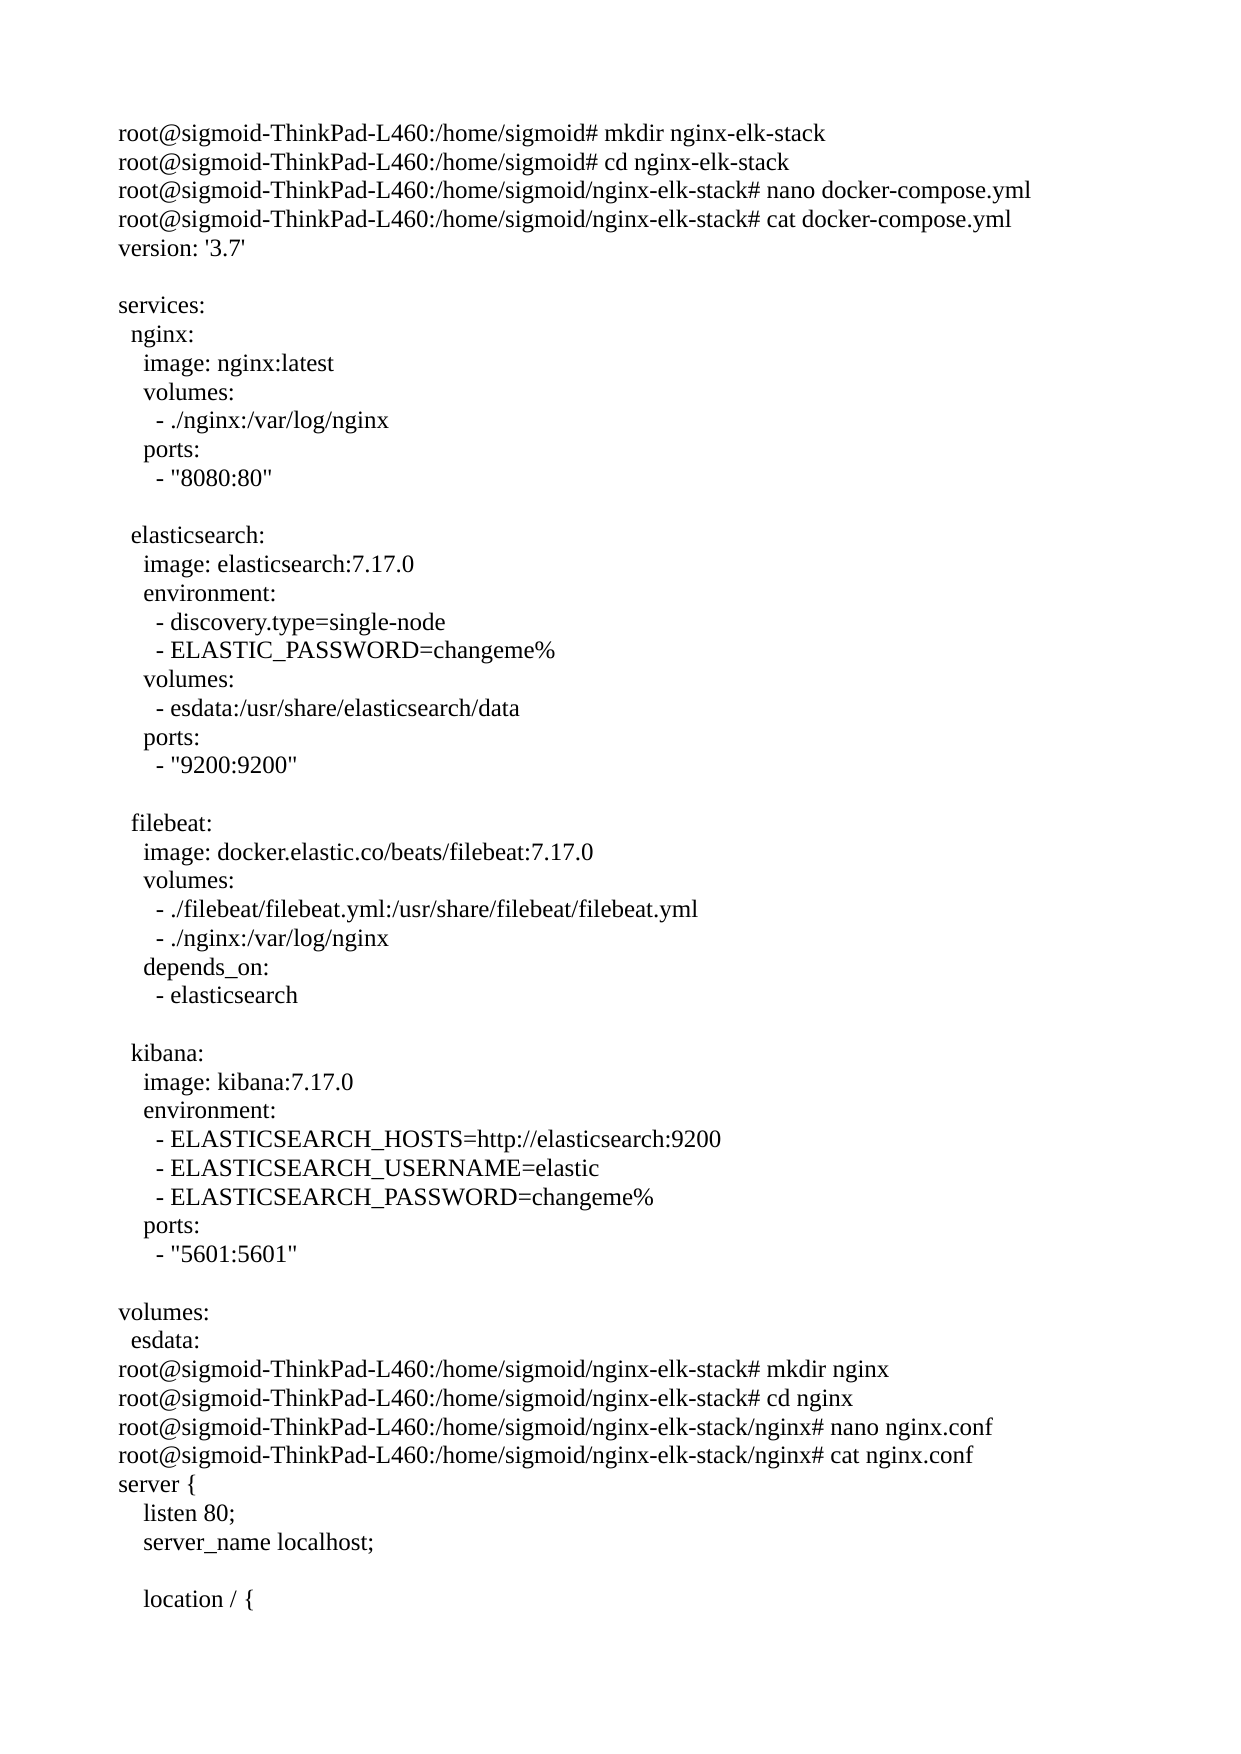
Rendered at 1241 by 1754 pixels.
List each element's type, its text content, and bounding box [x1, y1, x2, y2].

text - ELASTIC_PASSWORD=changeme% [118, 636, 1122, 664]
text - "8080:80" [118, 463, 1122, 492]
text root@sigmoid-ThinkPad-L460:/home/sigmoid/nginx-elk-stack# cat docker-compose.yml [118, 204, 1122, 233]
text image: docker.elastic.co/beats/filebeat:7.17.0 [118, 837, 1122, 866]
text root@sigmoid-ThinkPad-L460:/home/sigmoid/nginx-elk-stack/nginx# cat nginx.conf [118, 1441, 1122, 1469]
text nginx: [118, 319, 1122, 348]
text - ./filebeat/filebeat.yml:/usr/share/filebeat/filebeat.yml [118, 894, 1122, 923]
text volumes: [118, 377, 1122, 406]
text - ELASTICSEARCH_USERNAME=elastic [118, 1153, 1122, 1182]
text depends_on: [118, 952, 1122, 981]
text root@sigmoid-ThinkPad-L460:/home/sigmoid/nginx-elk-stack# cd nginx [118, 1383, 1122, 1412]
text version: '3.7' [118, 233, 1122, 262]
text - "5601:5601" [118, 1239, 1122, 1268]
text - "9200:9200" [118, 751, 1122, 779]
text root@sigmoid-ThinkPad-L460:/home/sigmoid/nginx-elk-stack# nano docker-compose.yml [118, 176, 1122, 204]
text filebeat: [118, 808, 1122, 837]
text - ./nginx:/var/log/nginx [118, 923, 1122, 952]
text volumes: [118, 1297, 1122, 1326]
text image: elasticsearch:7.17.0 [118, 549, 1122, 578]
text root@sigmoid-ThinkPad-L460:/home/sigmoid# cd nginx-elk-stack [118, 147, 1122, 176]
text volumes: [118, 664, 1122, 693]
text server { [118, 1469, 1122, 1498]
text esdata: [118, 1326, 1122, 1354]
text - ELASTICSEARCH_PASSWORD=changeme% [118, 1182, 1122, 1211]
text listen 80; [118, 1498, 1122, 1527]
text image: kibana:7.17.0 [118, 1067, 1122, 1096]
text root@sigmoid-ThinkPad-L460:/home/sigmoid/nginx-elk-stack/nginx# nano nginx.conf [118, 1412, 1122, 1441]
text ports: [118, 722, 1122, 751]
text root@sigmoid-ThinkPad-L460:/home/sigmoid/nginx-elk-stack# mkdir nginx [118, 1354, 1122, 1383]
text volumes: [118, 866, 1122, 894]
text - discovery.type=single-node [118, 607, 1122, 636]
text - ELASTICSEARCH_HOSTS=http://elasticsearch:9200 [118, 1124, 1122, 1153]
text environment: [118, 1096, 1122, 1124]
text kibana: [118, 1038, 1122, 1067]
text ports: [118, 434, 1122, 463]
text - elasticsearch [118, 981, 1122, 1009]
text root@sigmoid-ThinkPad-L460:/home/sigmoid# mkdir nginx-elk-stack [118, 118, 1122, 147]
text - ./nginx:/var/log/nginx [118, 406, 1122, 434]
text environment: [118, 578, 1122, 607]
text image: nginx:latest [118, 348, 1122, 377]
text server_name localhost; [118, 1527, 1122, 1556]
text services: [118, 291, 1122, 319]
text location / { [118, 1584, 1122, 1613]
text ports: [118, 1211, 1122, 1239]
text elasticsearch: [118, 521, 1122, 549]
text - esdata:/usr/share/elasticsearch/data [118, 693, 1122, 722]
